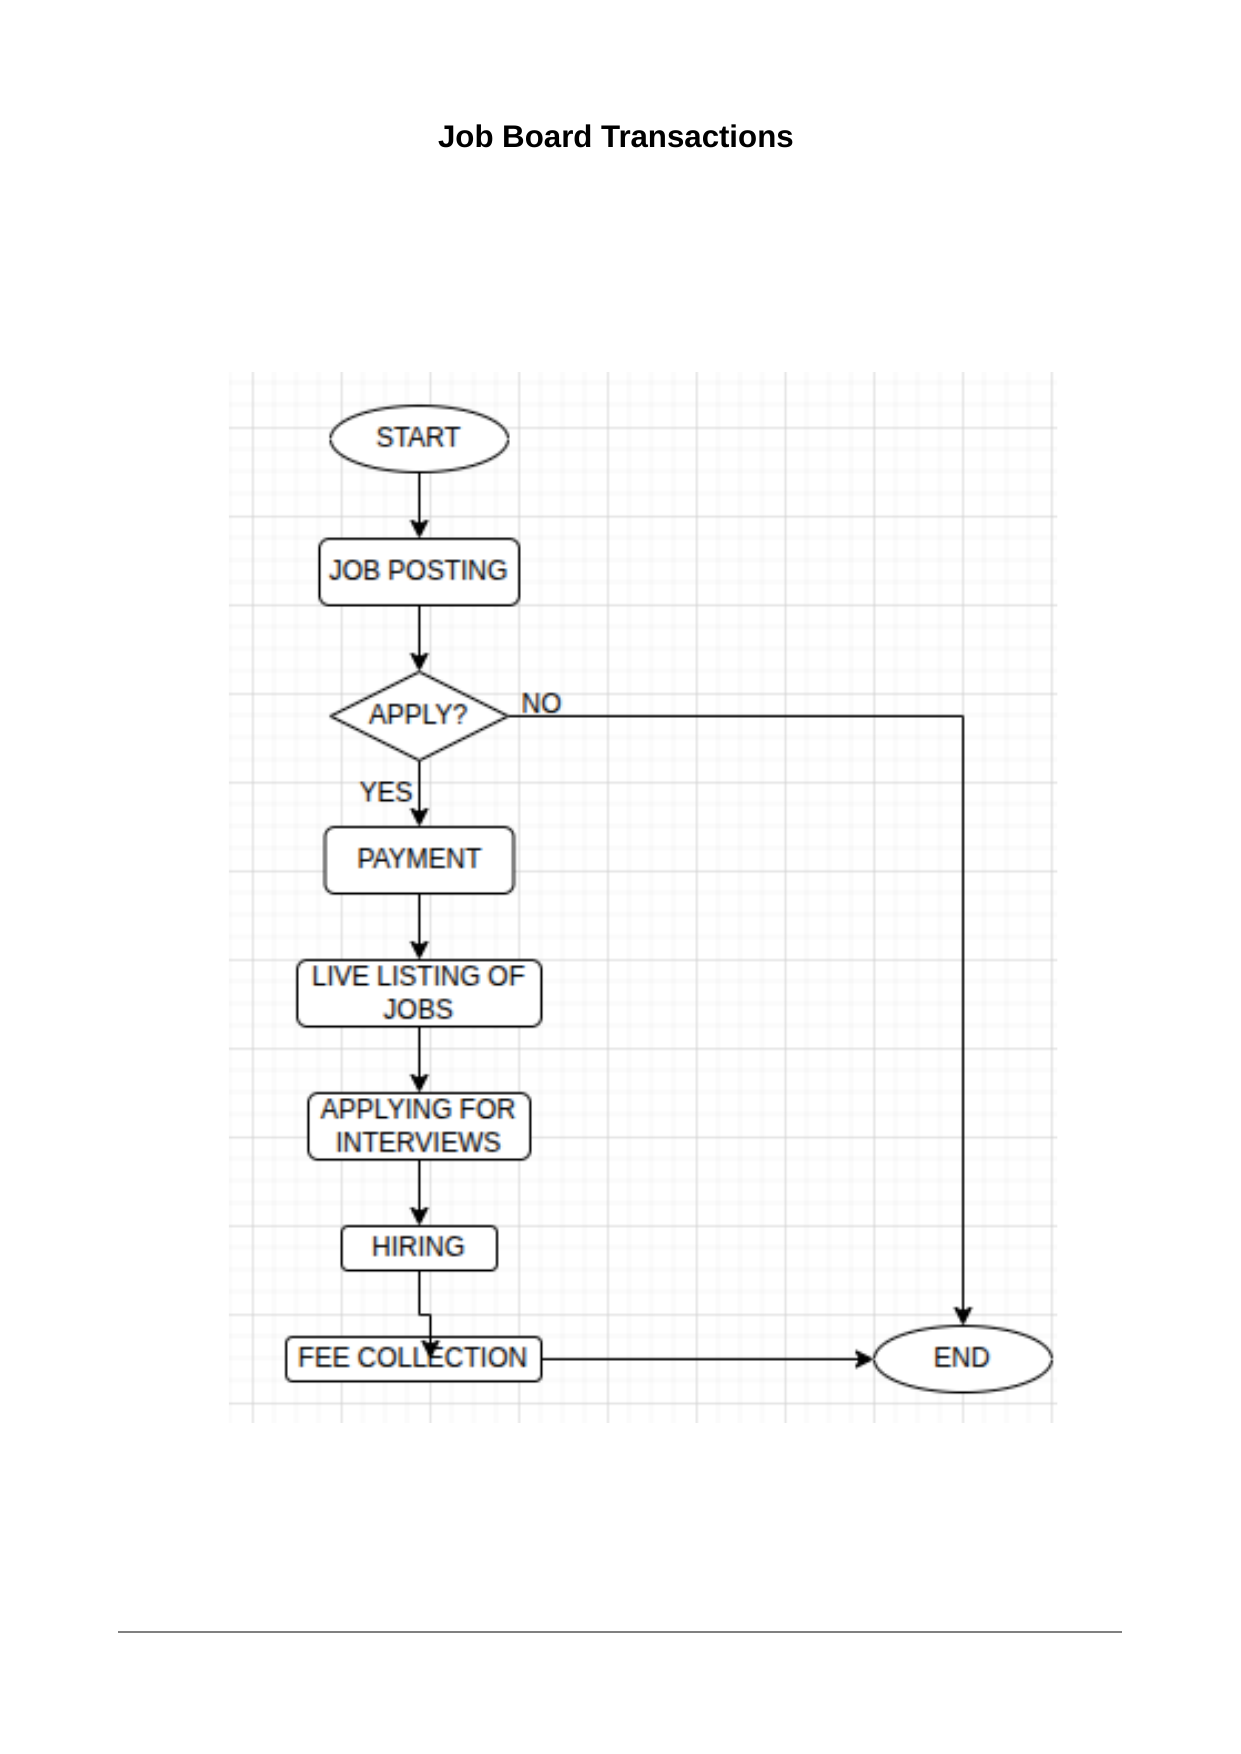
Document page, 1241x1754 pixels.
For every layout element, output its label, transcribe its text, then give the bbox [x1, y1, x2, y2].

picture [228, 372, 1058, 1423]
text Job Board Transactions [118, 118, 1122, 154]
